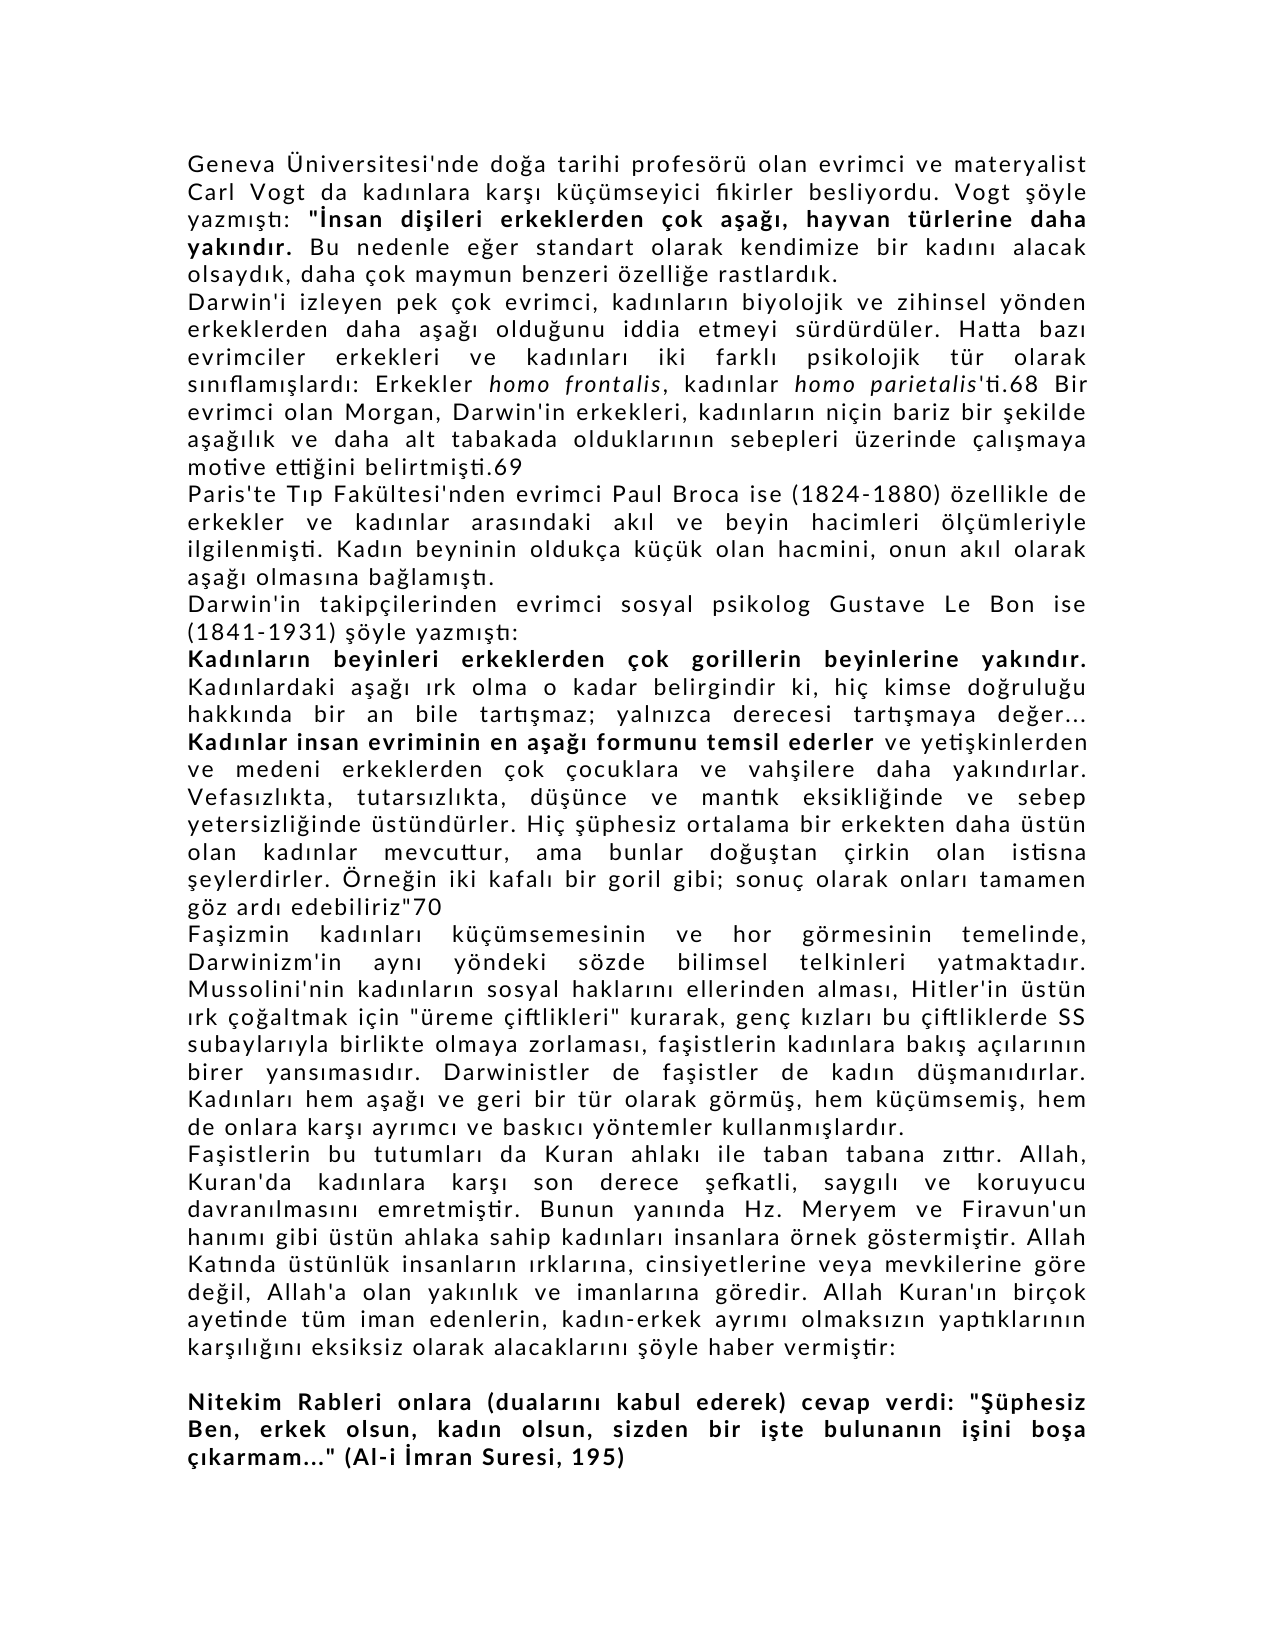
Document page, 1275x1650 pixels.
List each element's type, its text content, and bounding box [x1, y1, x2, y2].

text Geneva Üniversitesi'nde doğa tarihi profesörü olan evrimci ve materyalist Carl Vogt da kadınlara karşı küçümseyici fikirler besliyordu. Vogt şöyle yazmıştı: "İnsan dişileri erkeklerden çok aşağı, hayvan türlerine daha yakındır. Bu nedenle eğer standart olarak kendimize bir kadını alacak olsaydık, daha çok maymun benzeri özelliğe rastlardık. [187, 150, 1087, 287]
text Faşizmin kadınları küçümsemesinin ve hor görmesinin temelinde, Darwinizm'in aynı yöndeki sözde bilimsel telkinleri yatmaktadır. Mussolini'nin kadınların sosyal haklarını ellerinden alması, Hitler'in üstün ırk çoğaltmak için "üreme çiftlikleri" kurarak, genç kızları bu çiftliklerde SS subaylarıyla birlikte olmaya zorlaması, faşistlerin kadınlara bakış açılarının birer yansımasıdır. Darwinistler de faşistler de kadın düşmanıdırlar. Kadınları hem aşağı ve geri bir tür olarak görmüş, hem küçümsemiş, hem de onlara karşı ayrımcı ve baskıcı yöntemler kullanmışlardır. [187, 920, 1087, 1140]
text Kadınların beyinleri erkeklerden çok gorillerin beyinlerine yakındır. Kadınlardaki aşağı ırk olma o kadar belirgindir ki, hiç kimse doğruluğu hakkında bir an bile tartışmaz; yalnızca derecesi tartışmaya değer... Kadınlar insan evriminin en aşağı formunu temsil ederler ve yetişkinlerden ve medeni erkeklerden çok çocuklara ve vahşilere daha yakındırlar. Vefasızlıkta, tutarsızlıkta, düşünce ve mantık eksikliğinde ve sebep yetersizliğinde üstündürler. Hiç şüphesiz ortalama bir erkekten daha üstün olan kadınlar mevcuttur, ama bunlar doğuştan çirkin olan istisna şeylerdirler. Örneğin iki kafalı bir goril gibi; sonuç olarak onları tamamen göz ardı edebiliriz"70 [187, 645, 1087, 920]
text Faşistlerin bu tutumları da Kuran ahlakı ile taban tabana zıttır. Allah, Kuran'da kadınlara karşı son derece şefkatli, saygılı ve koruyucu davranılmasını emretmiştir. Bunun yanında Hz. Meryem ve Firavun'un hanımı gibi üstün ahlaka sahip kadınları insanlara örnek göstermiştir. Allah Katında üstünlük insanların ırklarına, cinsiyetlerine veya mevkilerine göre değil, Allah'a olan yakınlık ve imanlarına göredir. Allah Kuran'ın birçok ayetinde tüm iman edenlerin, kadın-erkek ayrımı olmaksızın yaptıklarının karşılığını eksiksiz olarak alacaklarını şöyle haber vermiştir: [187, 1140, 1087, 1360]
text Paris'te Tıp Fakültesi'nden evrimci Paul Broca ise (1824-1880) özellikle de erkekler ve kadınlar arasındaki akıl ve beyin hacimleri ölçümleriyle ilgilenmişti. Kadın beyninin oldukça küçük olan hacmini, onun akıl olarak aşağı olmasına bağlamıştı. [187, 480, 1087, 590]
text Darwin'i izleyen pek çok evrimci, kadınların biyolojik ve zihinsel yönden erkeklerden daha aşağı olduğunu iddia etmeyi sürdürdüler. Hatta bazı evrimciler erkekleri ve kadınları iki farklı psikolojik tür olarak sınıflamışlardı: Erkekler homo frontalis, kadınlar homo parietalis'ti.68 Bir evrimci olan Morgan, Darwin'in erkekleri, kadınların niçin bariz bir şekilde aşağılık ve daha alt tabakada olduklarının sebepleri üzerinde çalışmaya motive ettiğini belirtmişti.69 [187, 287, 1087, 480]
text Nitekim Rableri onlara (dualarını kabul ederek) cevap verdi: "Şüphesiz Ben, erkek olsun, kadın olsun, sizden bir işte bulunanın işini boşa çıkarmam..." (Al-i İmran Suresi, 195) [187, 1387, 1087, 1470]
text Darwin'in takipçilerinden evrimci sosyal psikolog Gustave Le Bon ise (1841-1931) şöyle yazmıştı: [187, 590, 1087, 645]
